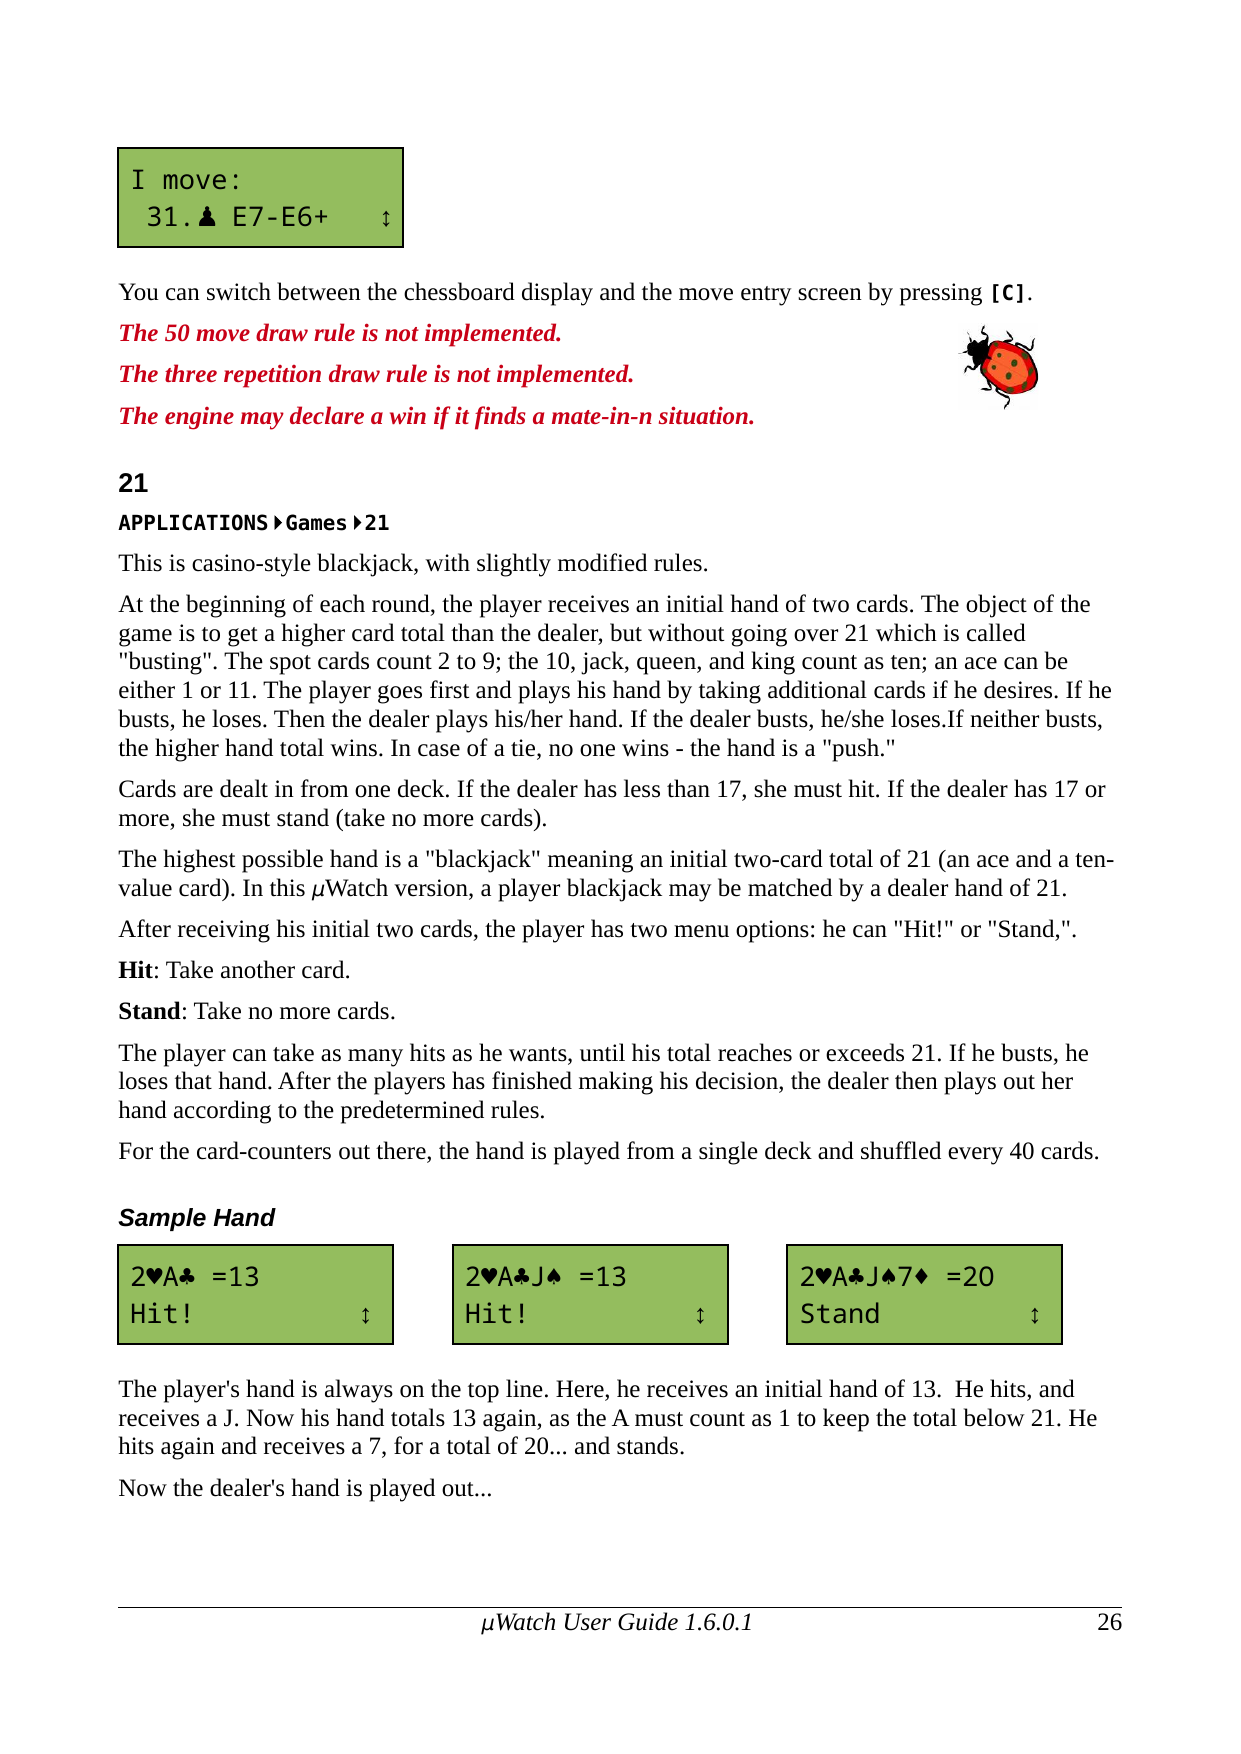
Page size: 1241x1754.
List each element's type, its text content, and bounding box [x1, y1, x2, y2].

text The three repetition draw rule is not implemented. [118, 359, 957, 388]
table_header 2♥A♣J♠ =13 Hit! ↕ [454, 1246, 727, 1343]
text [1039, 359, 1122, 388]
text The player's hand is always on the top line. Here, he receives an initial hand of 13. He hits, and receives a J. Now his hand totals 13 again, as the A must count as 1 to keep the total below 21. He hits again and receives a 7, for a total of 20... and stands. [118, 1374, 1122, 1460]
table_header 2♥A♣ =13 Hit! ↕ [119, 1246, 392, 1343]
text Stand: Take no more cards. [118, 996, 1122, 1025]
text The engine may declare a win if it finds a mate-in-n situation. [118, 401, 1122, 429]
text Cards are dealt in from one deck. If the dealer has less than 17, she must hit. If the dealer has 17 or more, she must stand (take no more cards). [118, 774, 1122, 831]
text This is casino-style blackjack, with slightly modified rules. [118, 548, 1122, 576]
subtitle 21 [118, 467, 1122, 498]
table_header 2♥A♣J♠7♦ =2O Stand ↕ [788, 1246, 1061, 1343]
text The player can take as many hits as he wants, until his total reaches or exceeds 21. If he busts, he loses that hand. After the players has finished making his decision, the dealer then plays out her hand according to the predetermined rules. [118, 1038, 1122, 1124]
text For the card-counters out there, the hand is played from a single deck and shuffled every 40 cards. [118, 1136, 1122, 1165]
text After receiving his initial two cards, the player has two menu options: he can "Hit!" or "Stand,". [118, 914, 1122, 943]
text The highest possible hand is a "blackjack" meaning an initial two-card total of 21 (an ace and a ten-value card). In this μWatch version, a player blackjack may be matched by a dealer hand of 21. [118, 844, 1122, 901]
picture [957, 323, 1039, 410]
text APPLICATIONSGames21 [118, 511, 1122, 535]
text You can switch between the chessboard display and the move entry screen by pressing [C]. [118, 248, 1122, 306]
text Now the dealer's hand is played out... [118, 1473, 1122, 1501]
text At the beginning of each round, the player receives an initial hand of two cards. The object of the game is to get a higher card total than the dealer, but without going over 21 which is called "busting". The spot cards count 2 to 9; the 10, jack, queen, and king count as ten; an ace can be either 1 or 11. The player goes first and plays his hand by taking additional cards if he desires. If he busts, he loses. Then the dealer plays his/her hand. If the dealer busts, he/she loses.If neither busts, the higher hand total wins. In case of a tie, no one wins - the hand is a "push." [118, 589, 1122, 761]
text The 50 move draw rule is not implemented. [118, 318, 1122, 347]
text Hit: Take another card. [118, 955, 1122, 984]
table_header I move: 31.♟ E7-E6+ ↕ [119, 149, 402, 246]
subtitle Sample Hand [118, 1203, 1122, 1231]
